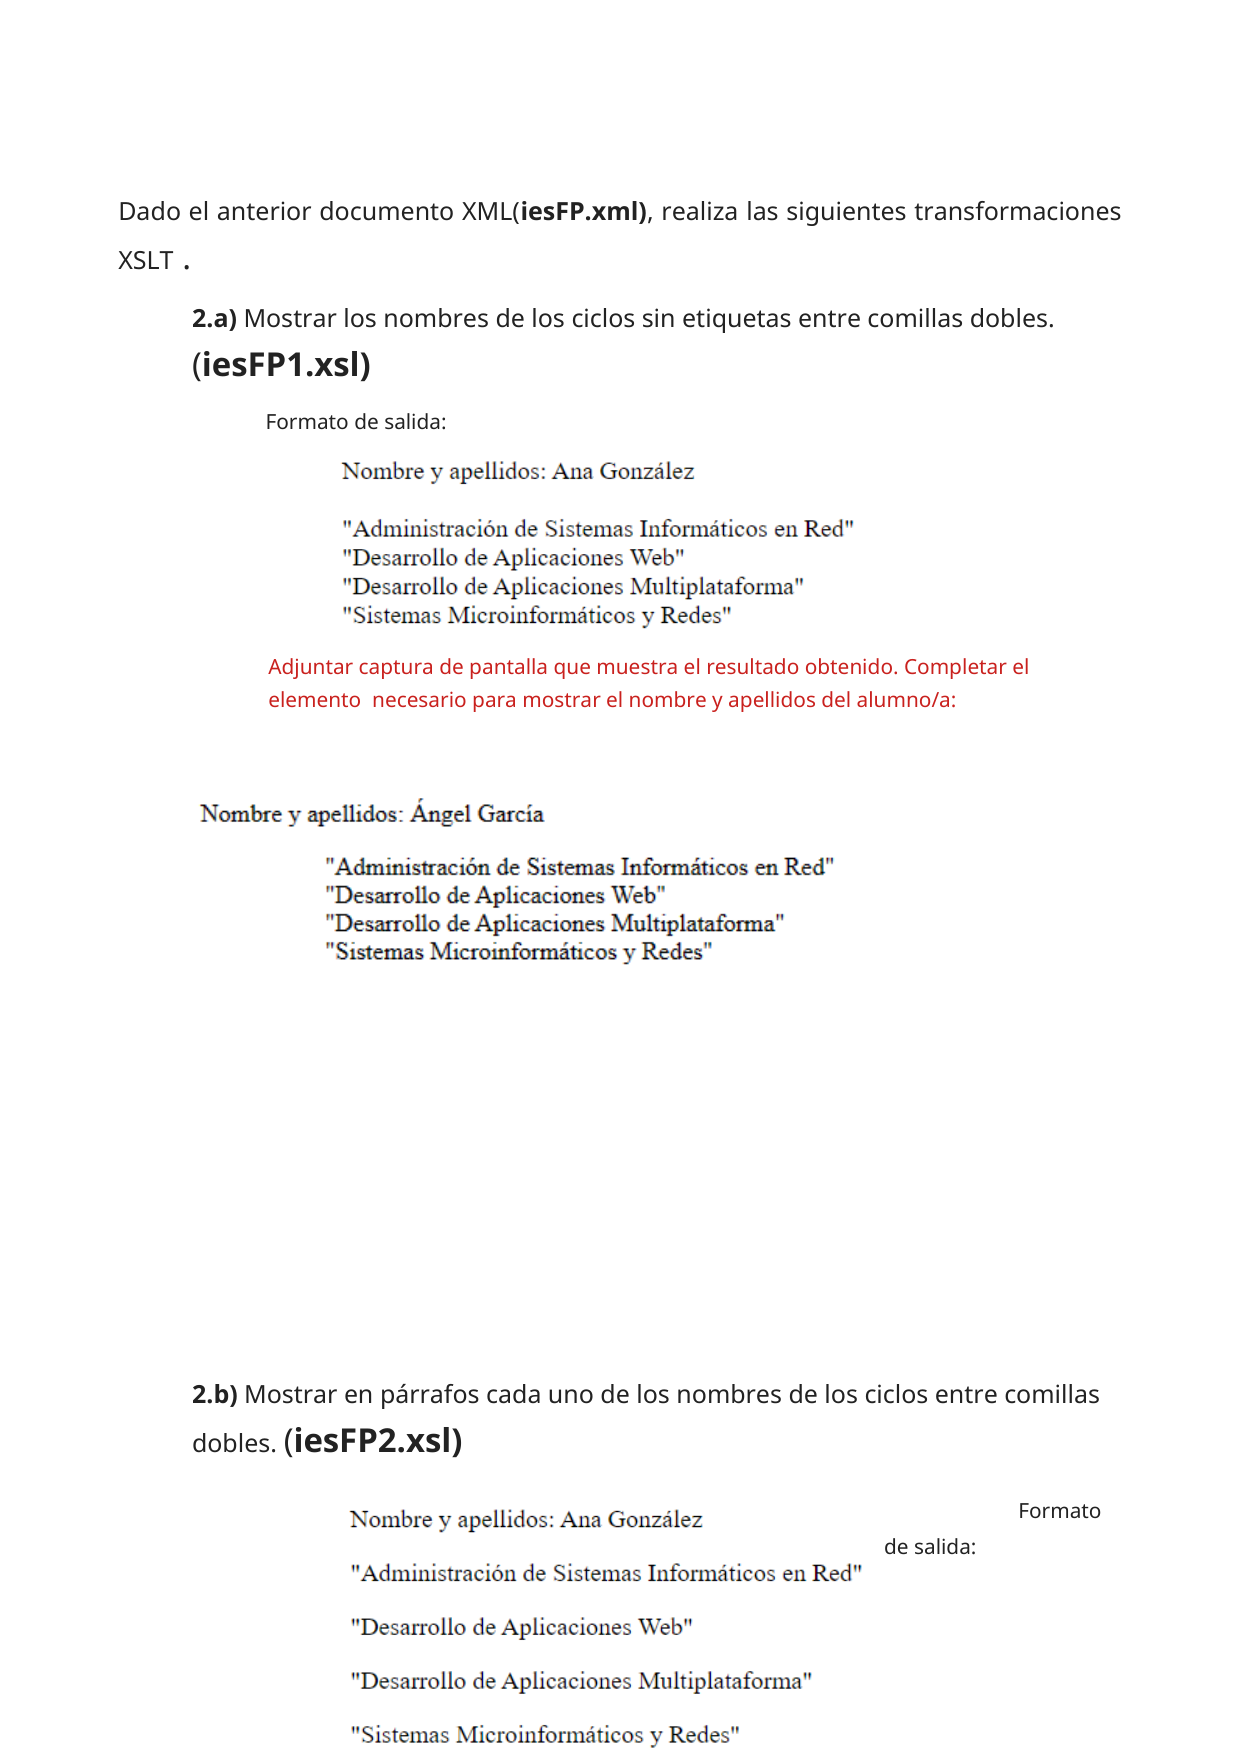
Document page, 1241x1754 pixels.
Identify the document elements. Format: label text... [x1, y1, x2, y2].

text Adjuntar captura de pantalla que muestra el resultado obtenido. Completar el elemento necesario para mostrar el nombre y apellidos del alumno/a: [268, 652, 1122, 713]
list Formato de salida: [236, 407, 1122, 436]
picture [193, 797, 1048, 1041]
text Dado el anterior documento XML(iesFP.xml), realiza las siguientes transformaciones XSLT . [118, 194, 1122, 279]
picture [336, 454, 857, 632]
text Formato de salida: [118, 1483, 1122, 1561]
picture [343, 1501, 884, 1754]
list 2.a) Mostrar los nombres de los ciclos sin etiquetas entre comillas dobles. (iesFP1.xsl) [118, 300, 1122, 386]
list 2.b) Mostrar en párrafos cada uno de los nombres de los ciclos entre comillas dobles. (iesFP2.xsl) [118, 1377, 1122, 1462]
